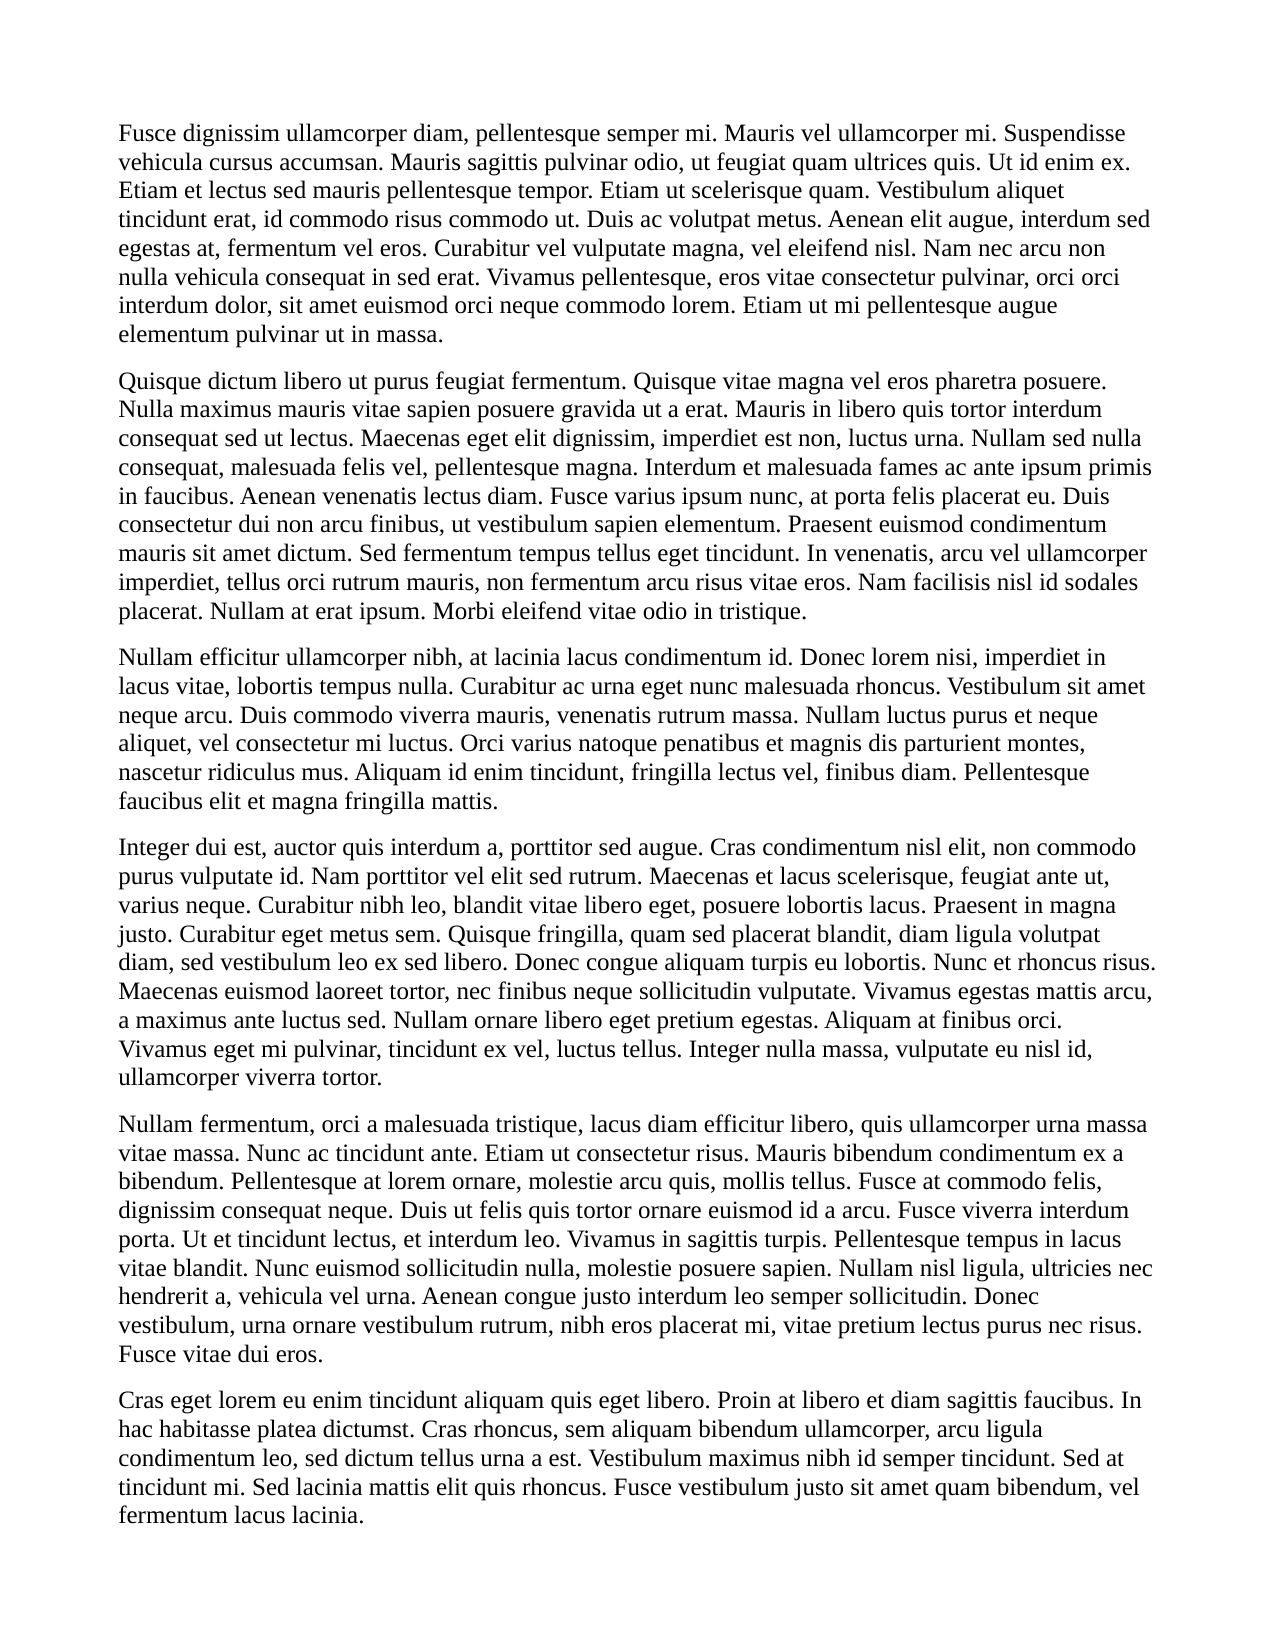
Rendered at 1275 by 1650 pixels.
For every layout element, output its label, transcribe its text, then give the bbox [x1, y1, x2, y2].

text Cras eget lorem eu enim tincidunt aliquam quis eget libero. Proin at libero et diam sagittis faucibus. In hac habitasse platea dictumst. Cras rhoncus, sem aliquam bibendum ullamcorper, arcu ligula condimentum leo, sed dictum tellus urna a est. Vestibulum maximus nibh id semper tincidunt. Sed at tincidunt mi. Sed lacinia mattis elit quis rhoncus. Fusce vestibulum justo sit amet quam bibendum, vel fermentum lacus lacinia. [118, 1385, 1157, 1529]
text Quisque dictum libero ut purus feugiat fermentum. Quisque vitae magna vel eros pharetra posuere. Nulla maximus mauris vitae sapien posuere gravida ut a erat. Mauris in libero quis tortor interdum consequat sed ut lectus. Maecenas eget elit dignissim, imperdiet est non, luctus urna. Nullam sed nulla consequat, malesuada felis vel, pellentesque magna. Interdum et malesuada fames ac ante ipsum primis in faucibus. Aenean venenatis lectus diam. Fusce varius ipsum nunc, at porta felis placerat eu. Duis consectetur dui non arcu finibus, ut vestibulum sapien elementum. Praesent euismod condimentum mauris sit amet dictum. Sed fermentum tempus tellus eget tincidunt. In venenatis, arcu vel ullamcorper imperdiet, tellus orci rutrum mauris, non fermentum arcu risus vitae eros. Nam facilisis nisl id sodales placerat. Nullam at erat ipsum. Morbi eleifend vitae odio in tristique. [118, 366, 1157, 624]
text Nullam efficitur ullamcorper nibh, at lacinia lacus condimentum id. Donec lorem nisi, imperdiet in lacus vitae, lobortis tempus nulla. Curabitur ac urna eget nunc malesuada rhoncus. Vestibulum sit amet neque arcu. Duis commodo viverra mauris, venenatis rutrum massa. Nullam luctus purus et neque aliquet, vel consectetur mi luctus. Orci varius natoque penatibus et magnis dis parturient montes, nascetur ridiculus mus. Aliquam id enim tincidunt, fringilla lectus vel, finibus diam. Pellentesque faucibus elit et magna fringilla mattis. [118, 642, 1157, 815]
text Integer dui est, auctor quis interdum a, porttitor sed augue. Cras condimentum nisl elit, non commodo purus vulputate id. Nam porttitor vel elit sed rutrum. Maecenas et lacus scelerisque, feugiat ante ut, varius neque. Curabitur nibh leo, blandit vitae libero eget, posuere lobortis lacus. Praesent in magna justo. Curabitur eget metus sem. Quisque fringilla, quam sed placerat blandit, diam ligula volutpat diam, sed vestibulum leo ex sed libero. Donec congue aliquam turpis eu lobortis. Nunc et rhoncus risus. Maecenas euismod laoreet tortor, nec finibus neque sollicitudin vulputate. Vivamus egestas mattis arcu, a maximus ante luctus sed. Nullam ornare libero eget pretium egestas. Aliquam at finibus orci. Vivamus eget mi pulvinar, tincidunt ex vel, luctus tellus. Integer nulla massa, vulputate eu nisl id, ullamcorper viverra tortor. [118, 832, 1157, 1091]
text Nullam fermentum, orci a malesuada tristique, lacus diam efficitur libero, quis ullamcorper urna massa vitae massa. Nunc ac tincidunt ante. Etiam ut consectetur risus. Mauris bibendum condimentum ex a bibendum. Pellentesque at lorem ornare, molestie arcu quis, mollis tellus. Fusce at commodo felis, dignissim consequat neque. Duis ut felis quis tortor ornare euismod id a arcu. Fusce viverra interdum porta. Ut et tincidunt lectus, et interdum leo. Vivamus in sagittis turpis. Pellentesque tempus in lacus vitae blandit. Nunc euismod sollicitudin nulla, molestie posuere sapien. Nullam nisl ligula, ultricies nec hendrerit a, vehicula vel urna. Aenean congue justo interdum leo semper sollicitudin. Donec vestibulum, urna ornare vestibulum rutrum, nibh eros placerat mi, vitae pretium lectus purus nec risus. Fusce vitae dui eros. [118, 1109, 1157, 1368]
text Fusce dignissim ullamcorper diam, pellentesque semper mi. Mauris vel ullamcorper mi. Suspendisse vehicula cursus accumsan. Mauris sagittis pulvinar odio, ut feugiat quam ultrices quis. Ut id enim ex. Etiam et lectus sed mauris pellentesque tempor. Etiam ut scelerisque quam. Vestibulum aliquet tincidunt erat, id commodo risus commodo ut. Duis ac volutpat metus. Aenean elit augue, interdum sed egestas at, fermentum vel eros. Curabitur vel vulputate magna, vel eleifend nisl. Nam nec arcu non nulla vehicula consequat in sed erat. Vivamus pellentesque, eros vitae consectetur pulvinar, orci orci interdum dolor, sit amet euismod orci neque commodo lorem. Etiam ut mi pellentesque augue elementum pulvinar ut in massa. [118, 118, 1157, 348]
